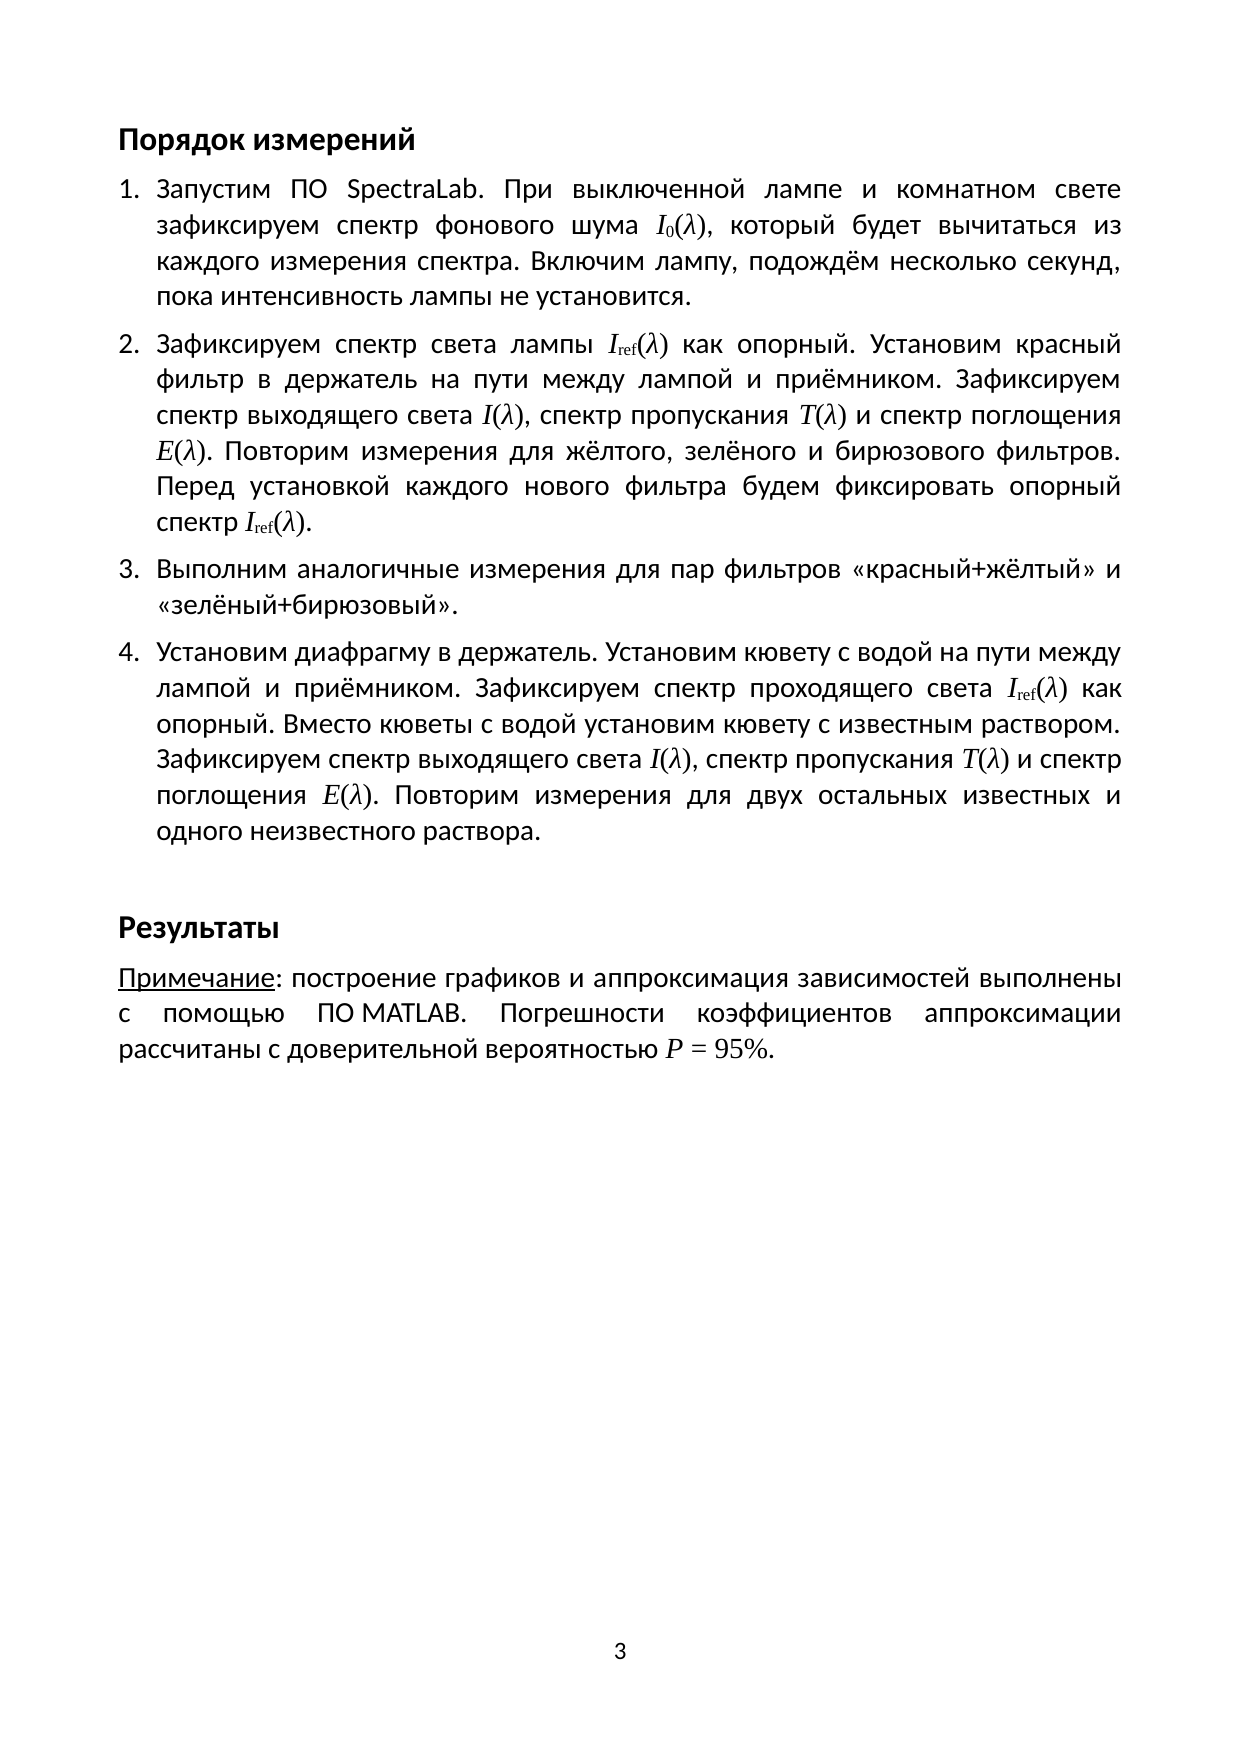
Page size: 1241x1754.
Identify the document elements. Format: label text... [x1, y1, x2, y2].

list Зафиксируем спектр света лампы Iref(λ) как опорный. Установим красный фильтр в держатель на пути между лампой и приёмником. Зафиксируем спектр выходящего света I(λ), спектр пропускания T(λ) и спектр поглощения E(λ). Повторим измерения для жёлтого, зелёного и бирюзового фильтров. Перед установкой каждого нового фильтра будем фиксировать опорный спектр Iref(λ). [118, 325, 1122, 539]
subtitle Результаты [118, 906, 1122, 947]
list Установим диафрагму в держатель. Установим кювету с водой на пути между лампой и приёмником. Зафиксируем спектр проходящего света Iref(λ) как опорный. Вместо кюветы с водой установим кювету с известным раствором. Зафиксируем спектр выходящего света I(λ), спектр пропускания T(λ) и спектр поглощения E(λ). Повторим измерения для двух остальных известных и одного неизвестного раствора. [118, 633, 1122, 847]
list Запустим ПО SpectraLab. При выключенной лампе и комнатном свете зафиксируем спектр фонового шума I0(λ), который будет вычитаться из каждого измерения спектра. Включим лампу, подождём несколько секунд, пока интенсивность лампы не установится. [118, 171, 1122, 313]
subtitle Порядок измерений [118, 118, 1122, 159]
text Примечание: построение графиков и аппроксимация зависимостей выполнены с помощью ПО MATLAB. Погрешности коэффициентов аппроксимации рассчитаны с доверительной вероятностью P = 95%. [118, 959, 1122, 1066]
list Выполним аналогичные измерения для пар фильтров «красный+жёлтый» и «зелёный+бирюзовый». [118, 550, 1122, 622]
